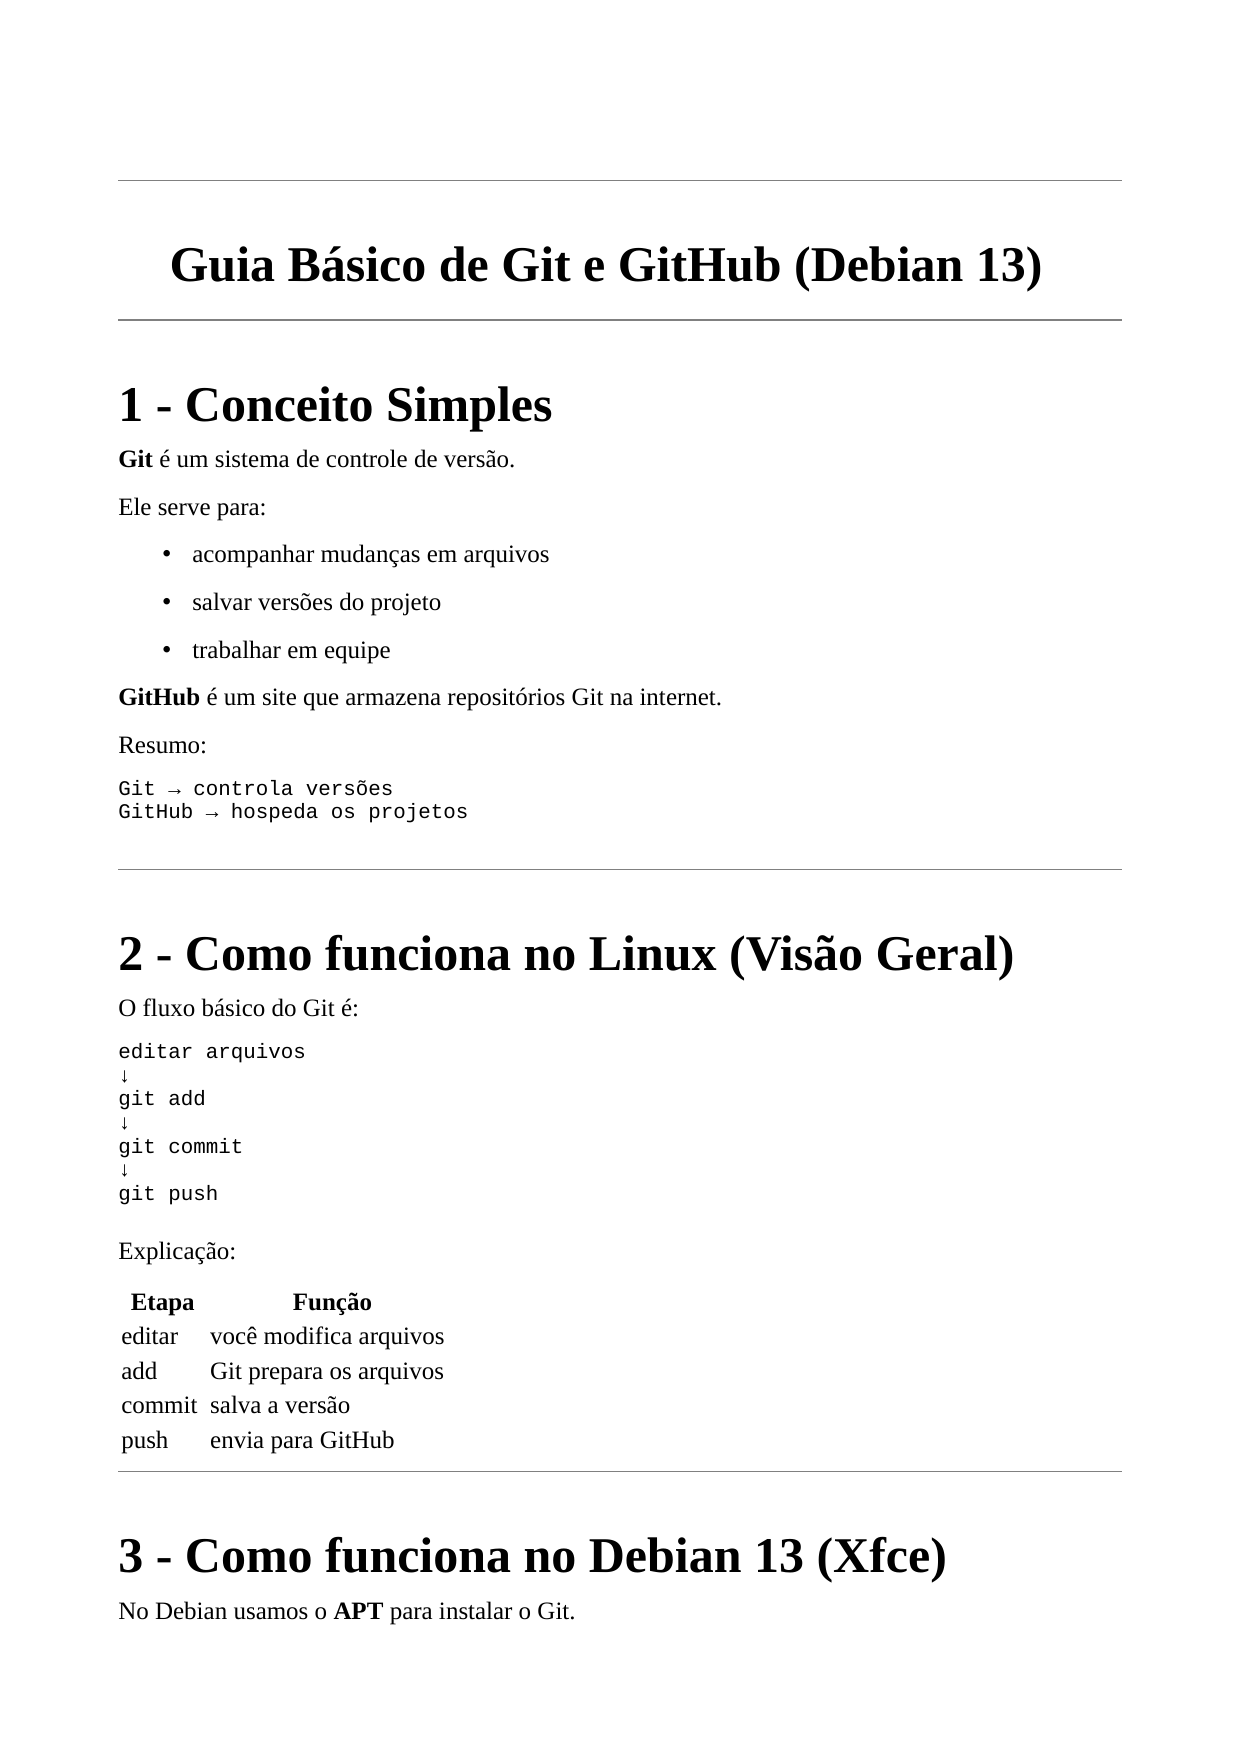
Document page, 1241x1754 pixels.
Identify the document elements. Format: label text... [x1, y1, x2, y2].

subtitle 📘 Guia Básico de Git e GitHub (Debian 13) [118, 235, 1122, 292]
text No Debian usamos o APT para instalar o Git. [118, 1596, 1122, 1625]
table_cell salva a versão [207, 1388, 457, 1422]
table_cell você modifica arquivos [207, 1318, 457, 1353]
text git add [118, 1088, 1122, 1112]
subtitle 2️ - Como funciona no Linux (Visão Geral) [118, 923, 1122, 981]
text Git → controla versões [118, 777, 1122, 801]
table_cell commit [118, 1388, 207, 1422]
text ↓ [118, 1112, 1122, 1136]
text Explicação: [118, 1236, 1122, 1265]
list acompanhar mudanças em arquivos [162, 539, 1122, 568]
table_header Etapa [118, 1284, 207, 1318]
table_cell add [118, 1353, 207, 1387]
subtitle 3️ - Como funciona no Debian 13 (Xfce) [118, 1526, 1122, 1583]
text Resumo: [118, 730, 1122, 759]
text O fluxo básico do Git é: [118, 993, 1122, 1022]
table_header Função [207, 1284, 457, 1318]
text Ele serve para: [118, 492, 1122, 521]
text ↓ [118, 1065, 1122, 1088]
subtitle 1️ - Conceito Simples [118, 374, 1122, 432]
table_cell editar [118, 1318, 207, 1353]
text git commit [118, 1136, 1122, 1159]
text GitHub é um site que armazena repositórios Git na internet. [118, 682, 1122, 711]
table_cell push [118, 1422, 207, 1457]
text ↓ [118, 1159, 1122, 1183]
text git push [118, 1183, 1122, 1207]
text Git é um sistema de controle de versão. [118, 444, 1122, 473]
table_cell Git prepara os arquivos [207, 1353, 457, 1387]
list trabalhar em equipe [162, 635, 1122, 663]
list salvar versões do projeto [162, 587, 1122, 616]
table_cell envia para GitHub [207, 1422, 457, 1457]
text GitHub → hospeda os projetos [118, 801, 1122, 825]
text editar arquivos [118, 1041, 1122, 1065]
